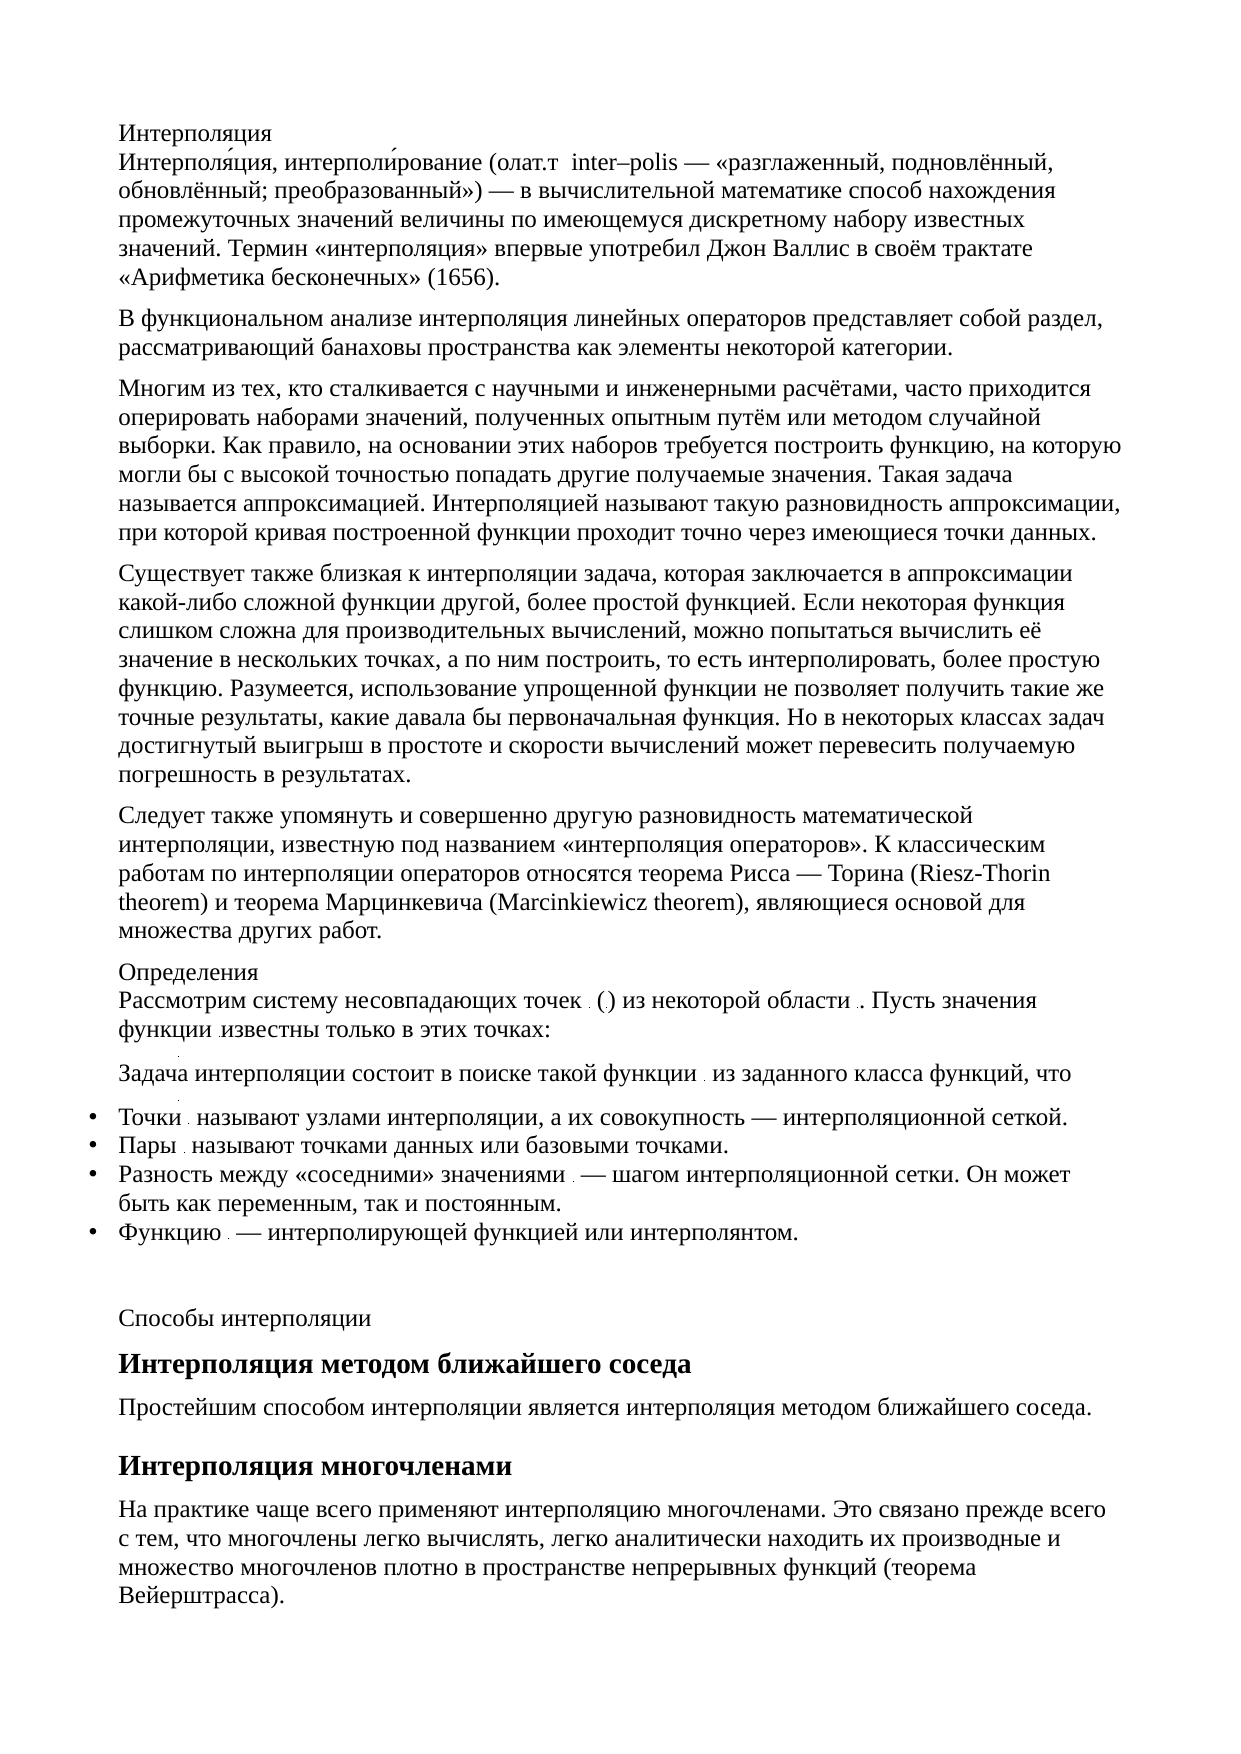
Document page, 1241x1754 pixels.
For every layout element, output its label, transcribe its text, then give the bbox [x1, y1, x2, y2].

list Пары называют точками данных или базовыми точками. [118, 1130, 1122, 1159]
text В функциональном анализе интерполяция линейных операторов представляет собой раздел, рассматривающий банаховы пространства как элементы некоторой категории. [118, 303, 1122, 361]
text Интерполя́ция, интерполи́рование (олат.т inter–polis — «разглаженный, подновлённый, обновлённый; преобразованный») — в вычислительной математике способ нахождения промежуточных значений величины по имеющемуся дискретному набору известных значений. Термин «интерполяция» впервые употребил Джон Валлис в своём трактате «Арифметика бесконечных» (1656). [118, 147, 1122, 291]
list Точки называют узлами интерполяции, а их совокупность — интерполяционной сеткой. [118, 1102, 1122, 1130]
text На практике чаще всего применяют интерполяцию многочленами. Это связано прежде всего с тем, что многочлены легко вычислять, легко аналитически находить их производные и множество многочленов плотно в пространстве непрерывных функций (теорема Вейерштрасса). [118, 1494, 1122, 1609]
list Функцию — интерполирующей функцией или интерполянтом. [118, 1217, 1122, 1245]
subtitle Интерполяция методом ближайшего соседа [118, 1346, 1122, 1380]
list Разность между «соседними» значениями — шагом интерполяционной сетки. Он может быть как переменным, так и постоянным. [118, 1159, 1122, 1217]
text Рассмотрим систему несовпадающих точек () из некоторой области . Пусть значения функции известны только в этих точках: [118, 986, 1122, 1043]
subtitle Способы интерполяции [118, 1303, 1122, 1332]
subtitle Определения [118, 957, 1122, 986]
text Интерполяция [118, 118, 1122, 147]
text Простейшим способом интерполяции является интерполяция методом ближайшего соседа. [118, 1392, 1122, 1421]
text Многим из тех, кто сталкивается с научными и инженерными расчётами, часто приходится оперировать наборами значений, полученных опытным путём или методом случайной выборки. Как правило, на основании этих наборов требуется построить функцию, на которую могли бы с высокой точностью попадать другие получаемые значения. Такая задача называется аппроксимацией. Интерполяцией называют такую разновидность аппроксимации, при которой кривая построенной функции проходит точно через имеющиеся точки данных. [118, 373, 1122, 546]
text Задача интерполяции состоит в поиске такой функции из заданного класса функций, что [118, 1058, 1122, 1087]
subtitle Интерполяция многочленами [118, 1448, 1122, 1482]
text Следует также упомянуть и совершенно другую разновидность математической интерполяции, известную под названием «интерполяция операторов». К классическим работам по интерполяции операторов относятся теорема Рисса — Торина (Riesz-Thorin theorem) и теорема Марцинкевича (Marcinkiewicz theorem), являющиеся основой для множества других работ. [118, 801, 1122, 944]
text Существует также близкая к интерполяции задача, которая заключается в аппроксимации какой-либо сложной функции другой, более простой функцией. Если некоторая функция слишком сложна для производительных вычислений, можно попытаться вычислить её значение в нескольких точках, а по ним построить, то есть интерполировать, более простую функцию. Разумеется, использование упрощенной функции не позволяет получить такие же точные результаты, какие давала бы первоначальная функция. Но в некоторых классах задач достигнутый выигрыш в простоте и скорости вычислений может перевесить получаемую погрешность в результатах. [118, 558, 1122, 788]
